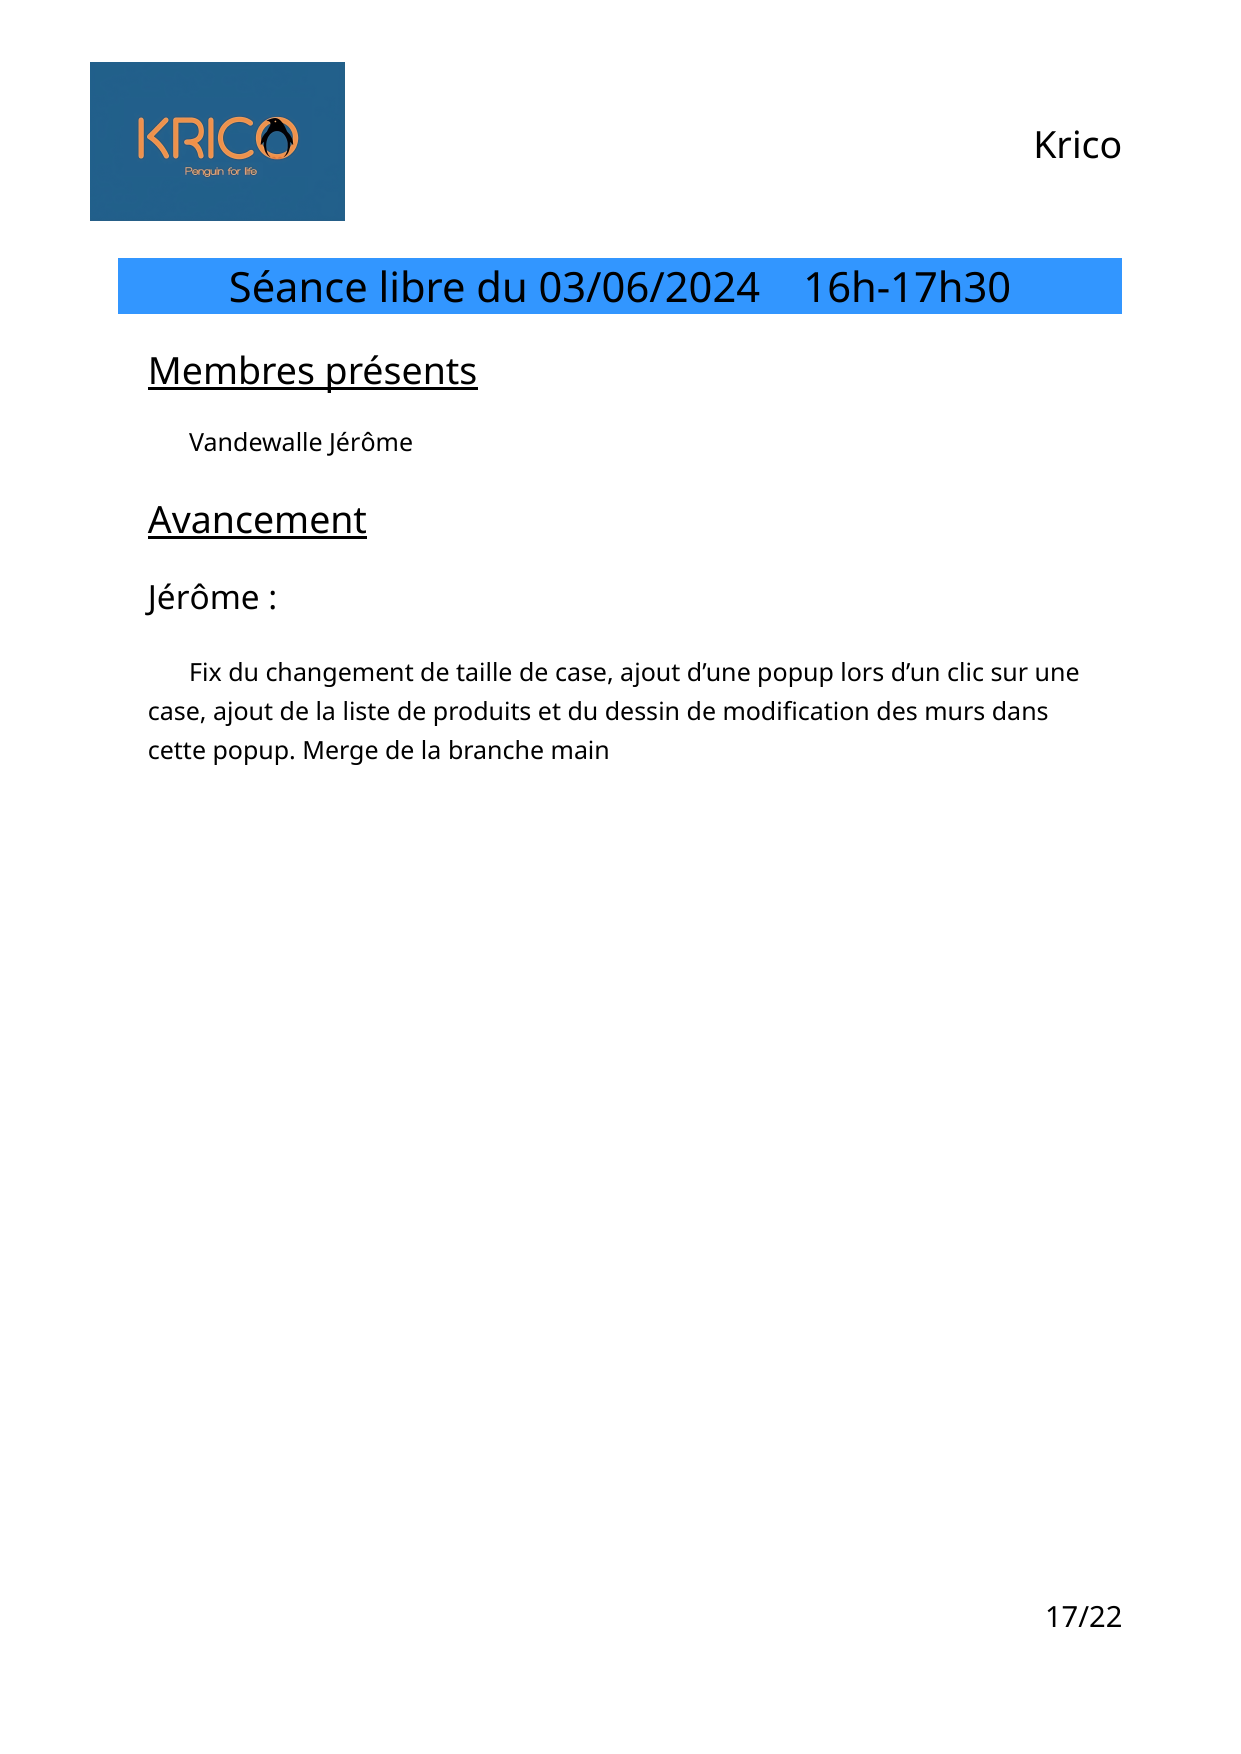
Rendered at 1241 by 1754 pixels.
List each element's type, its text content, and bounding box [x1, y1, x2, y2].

subtitle Jérôme : [148, 574, 1122, 619]
subtitle Membres présents [148, 344, 1122, 395]
subtitle Avancement [148, 493, 1122, 544]
text Fix du changement de taille de case, ajout d’une popup lors d’un clic sur une case, ajout de la liste de produits et du dessin de modification des murs dans cette popup. Merge de la branche main [148, 654, 1093, 767]
picture [90, 62, 345, 221]
text Vandewalle Jérôme [148, 424, 1093, 458]
subtitle Séance libre du 03/06/2024 16h-17h30 [118, 258, 1122, 314]
